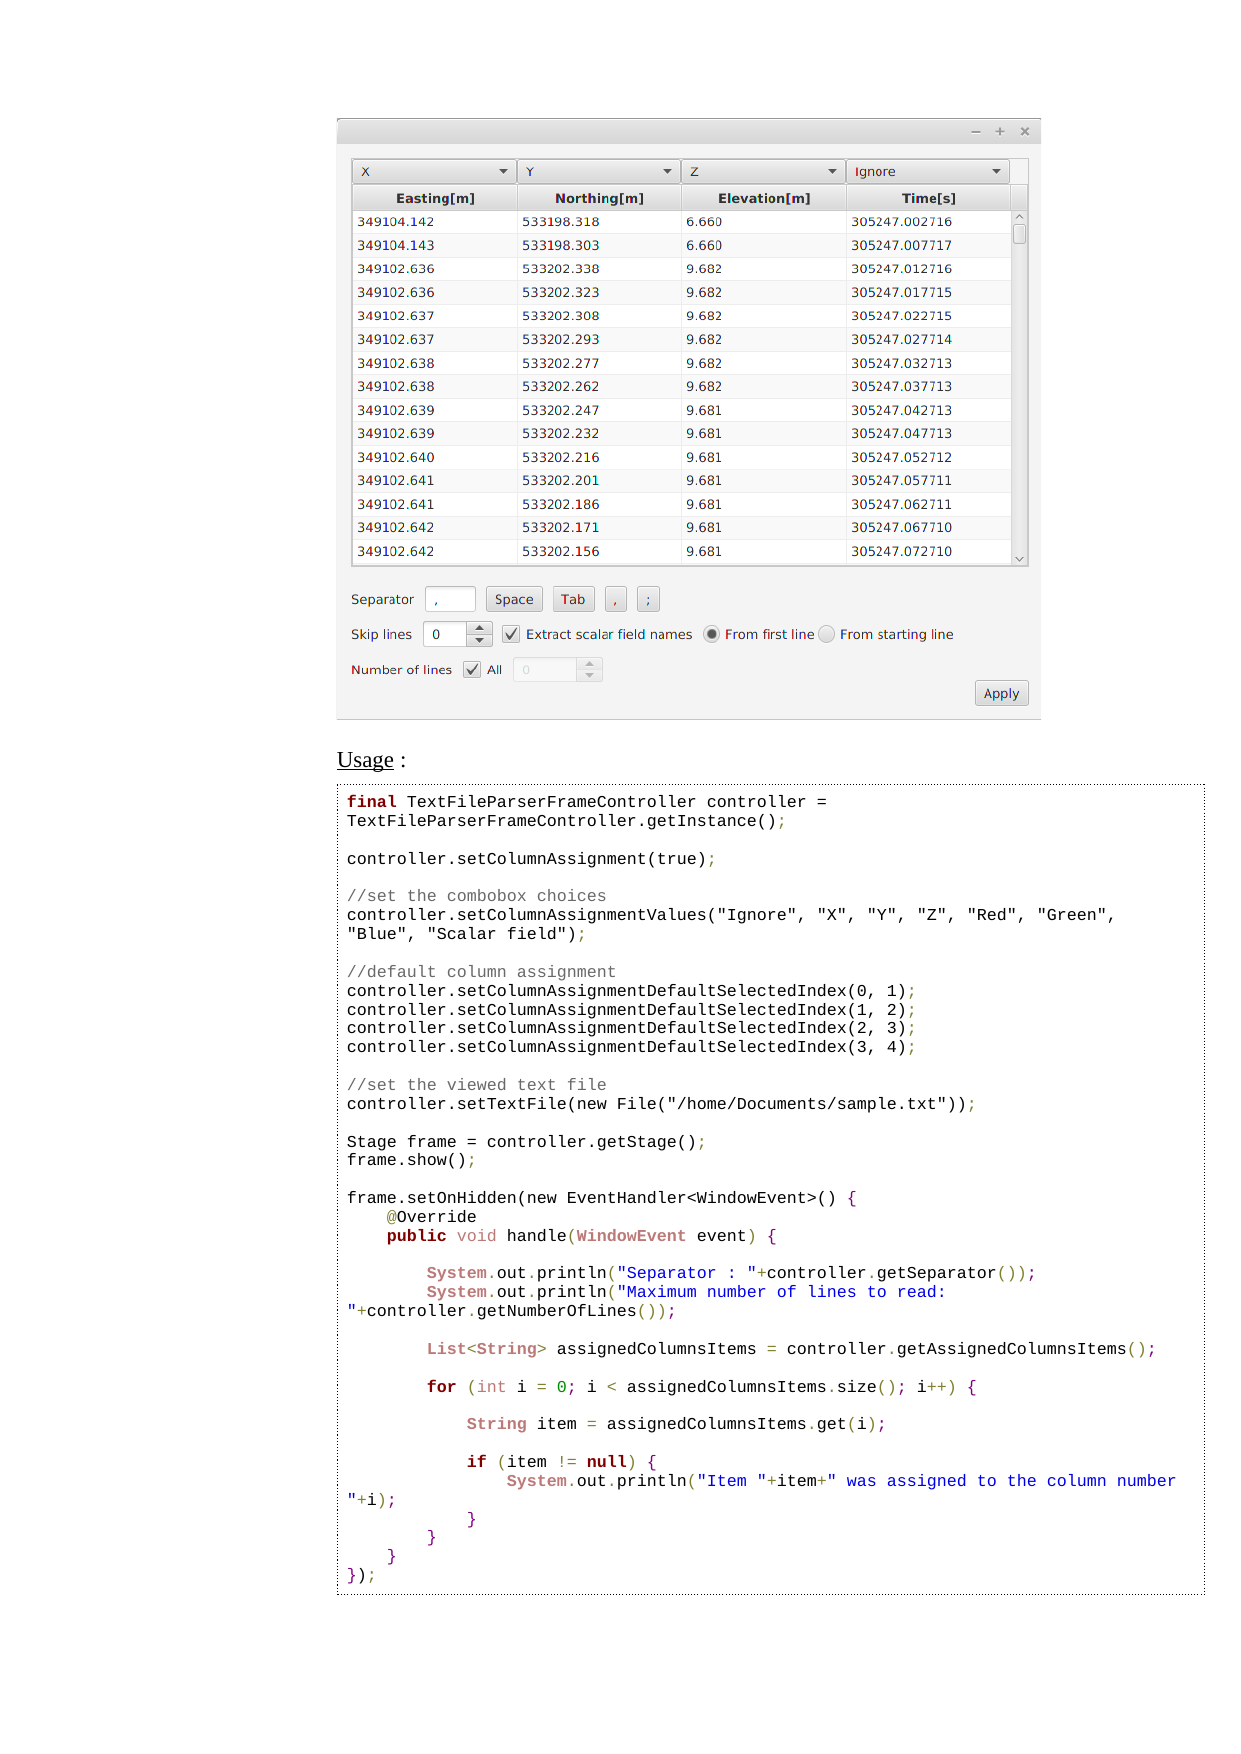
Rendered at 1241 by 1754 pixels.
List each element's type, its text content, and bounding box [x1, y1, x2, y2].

text }); [347, 1567, 1195, 1586]
text frame.show(); [347, 1152, 1195, 1171]
text controller.setColumnAssignmentDefaultSelectedIndex(2, 3); [347, 1020, 1195, 1039]
text } [347, 1510, 1195, 1529]
text //set the combobox choices [347, 888, 1195, 907]
text } [347, 1529, 1195, 1548]
text Stage frame = controller.getStage(); [347, 1133, 1195, 1152]
text } [347, 1548, 1195, 1567]
text frame.setOnHidden(new EventHandler<WindowEvent>() { [347, 1190, 1195, 1208]
text controller.setTextFile(new File("/home/Documents/sample.txt")); [347, 1095, 1195, 1114]
text System.out.println("Item "+item+" was assigned to the column number "+i); [347, 1472, 1195, 1510]
text controller.setColumnAssignmentValues("Ignore", "X", "Y", "Z", "Red", "Green", "Blue", "Scalar field"); [347, 907, 1195, 944]
picture [336, 118, 1042, 720]
text controller.setColumnAssignmentDefaultSelectedIndex(0, 1); [347, 982, 1195, 1001]
text System.out.println("Separator : "+controller.getSeparator()); [347, 1265, 1195, 1284]
text System.out.println("Maximum number of lines to read: "+controller.getNumberOfLines()); [347, 1284, 1195, 1322]
text public void handle(WindowEvent event) { [347, 1227, 1195, 1246]
text if (item != null) { [347, 1454, 1195, 1472]
text controller.setColumnAssignmentDefaultSelectedIndex(3, 4); [347, 1039, 1195, 1058]
text for (int i = 0; i < assignedColumnsItems.size(); i++) { [347, 1378, 1195, 1397]
text List<String> assignedColumnsItems = controller.getAssignedColumnsItems(); [347, 1341, 1195, 1359]
text Usage : [337, 746, 1122, 772]
text //default column assignment [347, 963, 1195, 982]
text @Override [347, 1208, 1195, 1227]
text final TextFileParserFrameController controller = TextFileParserFrameController.getInstance(); [347, 794, 1195, 831]
text String item = assignedColumnsItems.get(i); [347, 1416, 1195, 1435]
text controller.setColumnAssignment(true); [347, 850, 1195, 869]
text //set the viewed text file [347, 1077, 1195, 1095]
text controller.setColumnAssignmentDefaultSelectedIndex(1, 2); [347, 1001, 1195, 1020]
